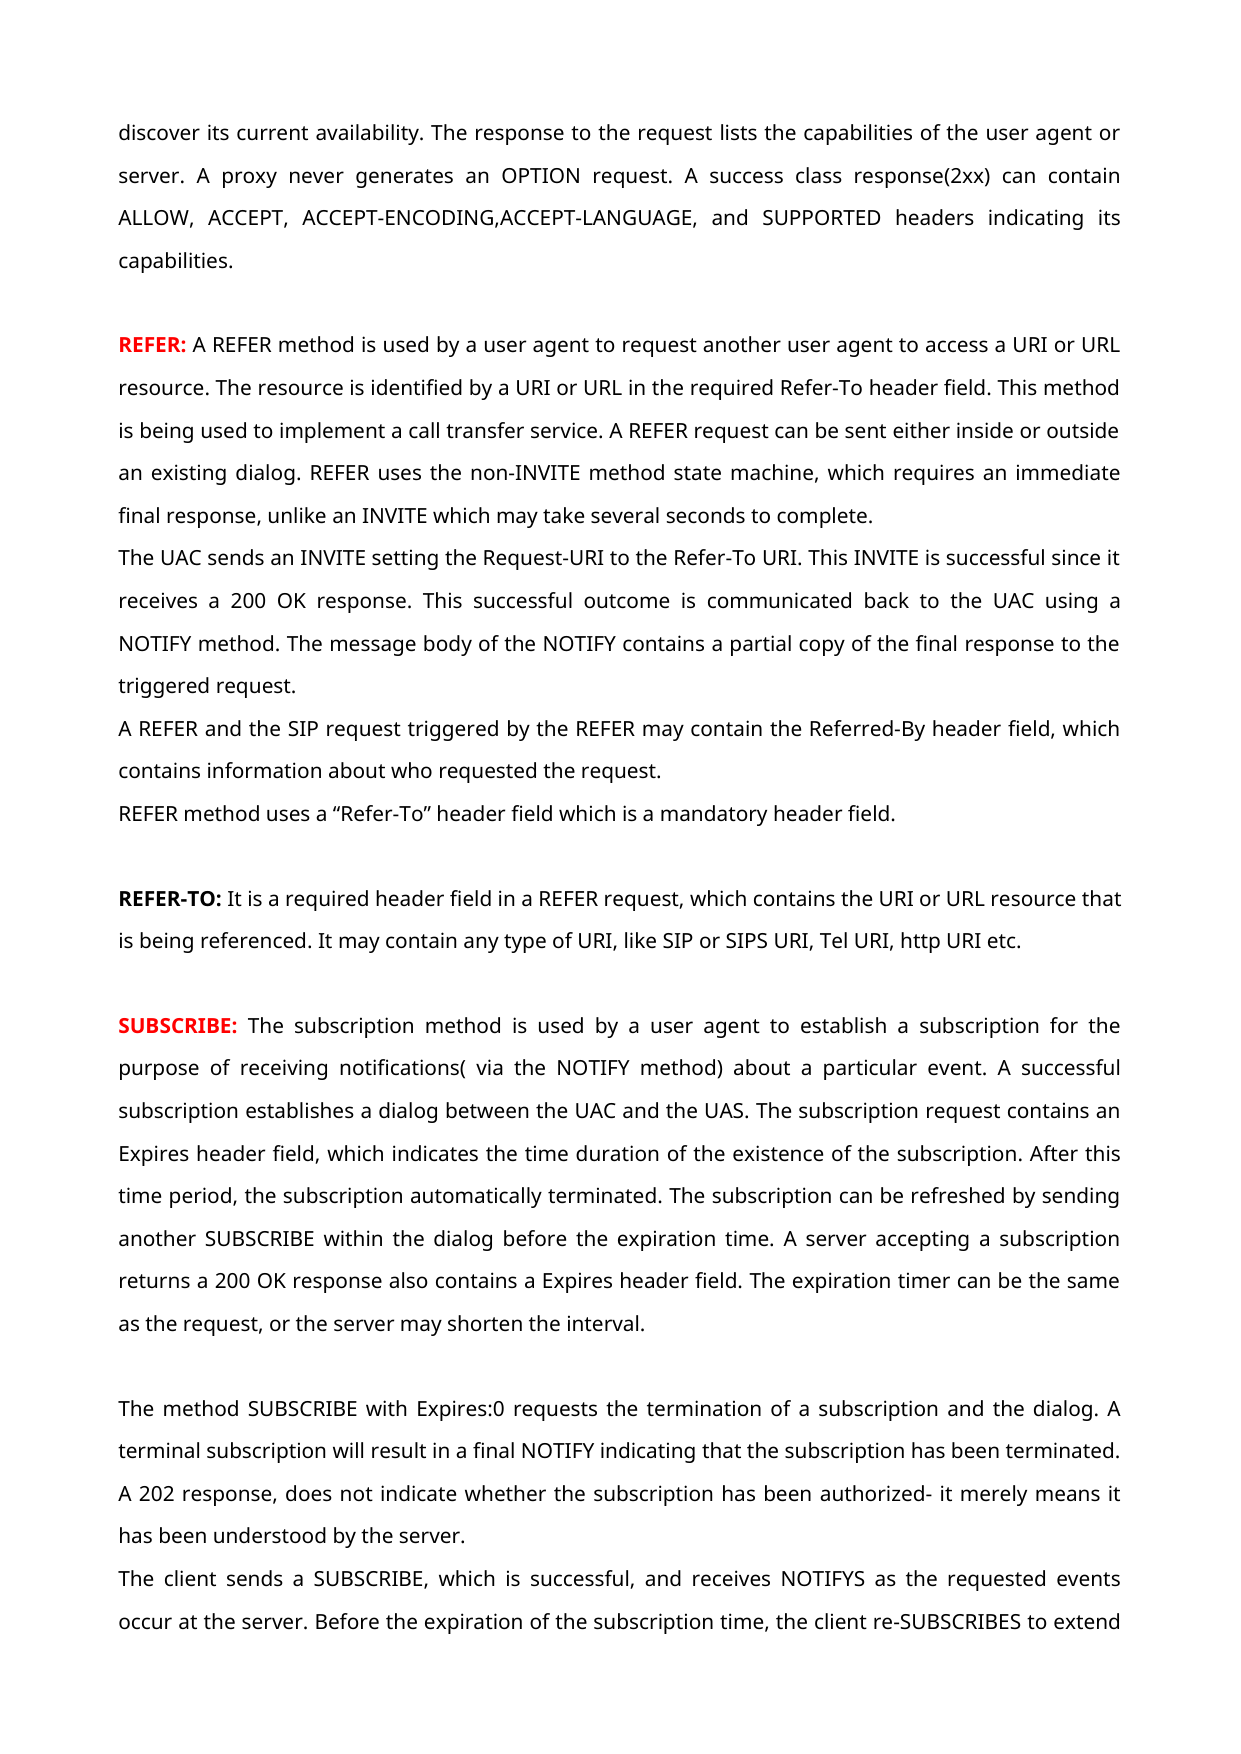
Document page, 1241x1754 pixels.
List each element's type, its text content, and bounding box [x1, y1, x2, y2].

text REFER-TO: It is a required header field in a REFER request, which contains the URI or URL resource that is being referenced. It may contain any type of URI, like SIP or SIPS URI, Tel URI, http URI etc. [118, 884, 1122, 955]
text REFER: A REFER method is used by a user agent to request another user agent to access a URI or URL resource. The resource is identified by a URI or URL in the required Refer-To header field. This method is being used to implement a call transfer service. A REFER request can be sent either inside or outside an existing dialog. REFER uses the non-INVITE method state machine, which requires an immediate final response, unlike an INVITE which may take several seconds to complete. [118, 331, 1122, 529]
text The UAC sends an INVITE setting the Request-URI to the Refer-To URI. This INVITE is successful since it receives a 200 OK response. This successful outcome is communicated back to the UAC using a NOTIFY method. The message body of the NOTIFY contains a partial copy of the final response to the triggered request. [118, 543, 1122, 700]
text The method SUBSCRIBE with Expires:0 requests the termination of a subscription and the dialog. A terminal subscription will result in a final NOTIFY indicating that the subscription has been terminated. A 202 response, does not indicate whether the subscription has been authorized- it merely means it has been understood by the server. [118, 1394, 1122, 1550]
text discover its current availability. The response to the request lists the capabilities of the user agent or server. A proxy never generates an OPTION request. A success class response(2xx) can contain ALLOW, ACCEPT, ACCEPT-ENCODING,ACCEPT-LANGUAGE, and SUPPORTED headers indicating its capabilities. [118, 118, 1122, 274]
text SUBSCRIBE: The subscription method is used by a user agent to establish a subscription for the purpose of receiving notifications( via the NOTIFY method) about a particular event. A successful subscription establishes a dialog between the UAC and the UAS. The subscription request contains an Expires header field, which indicates the time duration of the existence of the subscription. After this time period, the subscription automatically terminated. The subscription can be refreshed by sending another SUBSCRIBE within the dialog before the expiration time. A server accepting a subscription returns a 200 OK response also contains a Expires header field. The expiration timer can be the same as the request, or the server may shorten the interval. [118, 1011, 1122, 1338]
text The client sends a SUBSCRIBE, which is successful, and receives NOTIFYS as the requested events occur at the server. Before the expiration of the subscription time, the client re-SUBSCRIBES to extend [118, 1564, 1122, 1635]
text REFER method uses a “Refer-To” header field which is a mandatory header field. [118, 799, 1122, 828]
text A REFER and the SIP request triggered by the REFER may contain the Referred-By header field, which contains information about who requested the request. [118, 714, 1122, 785]
